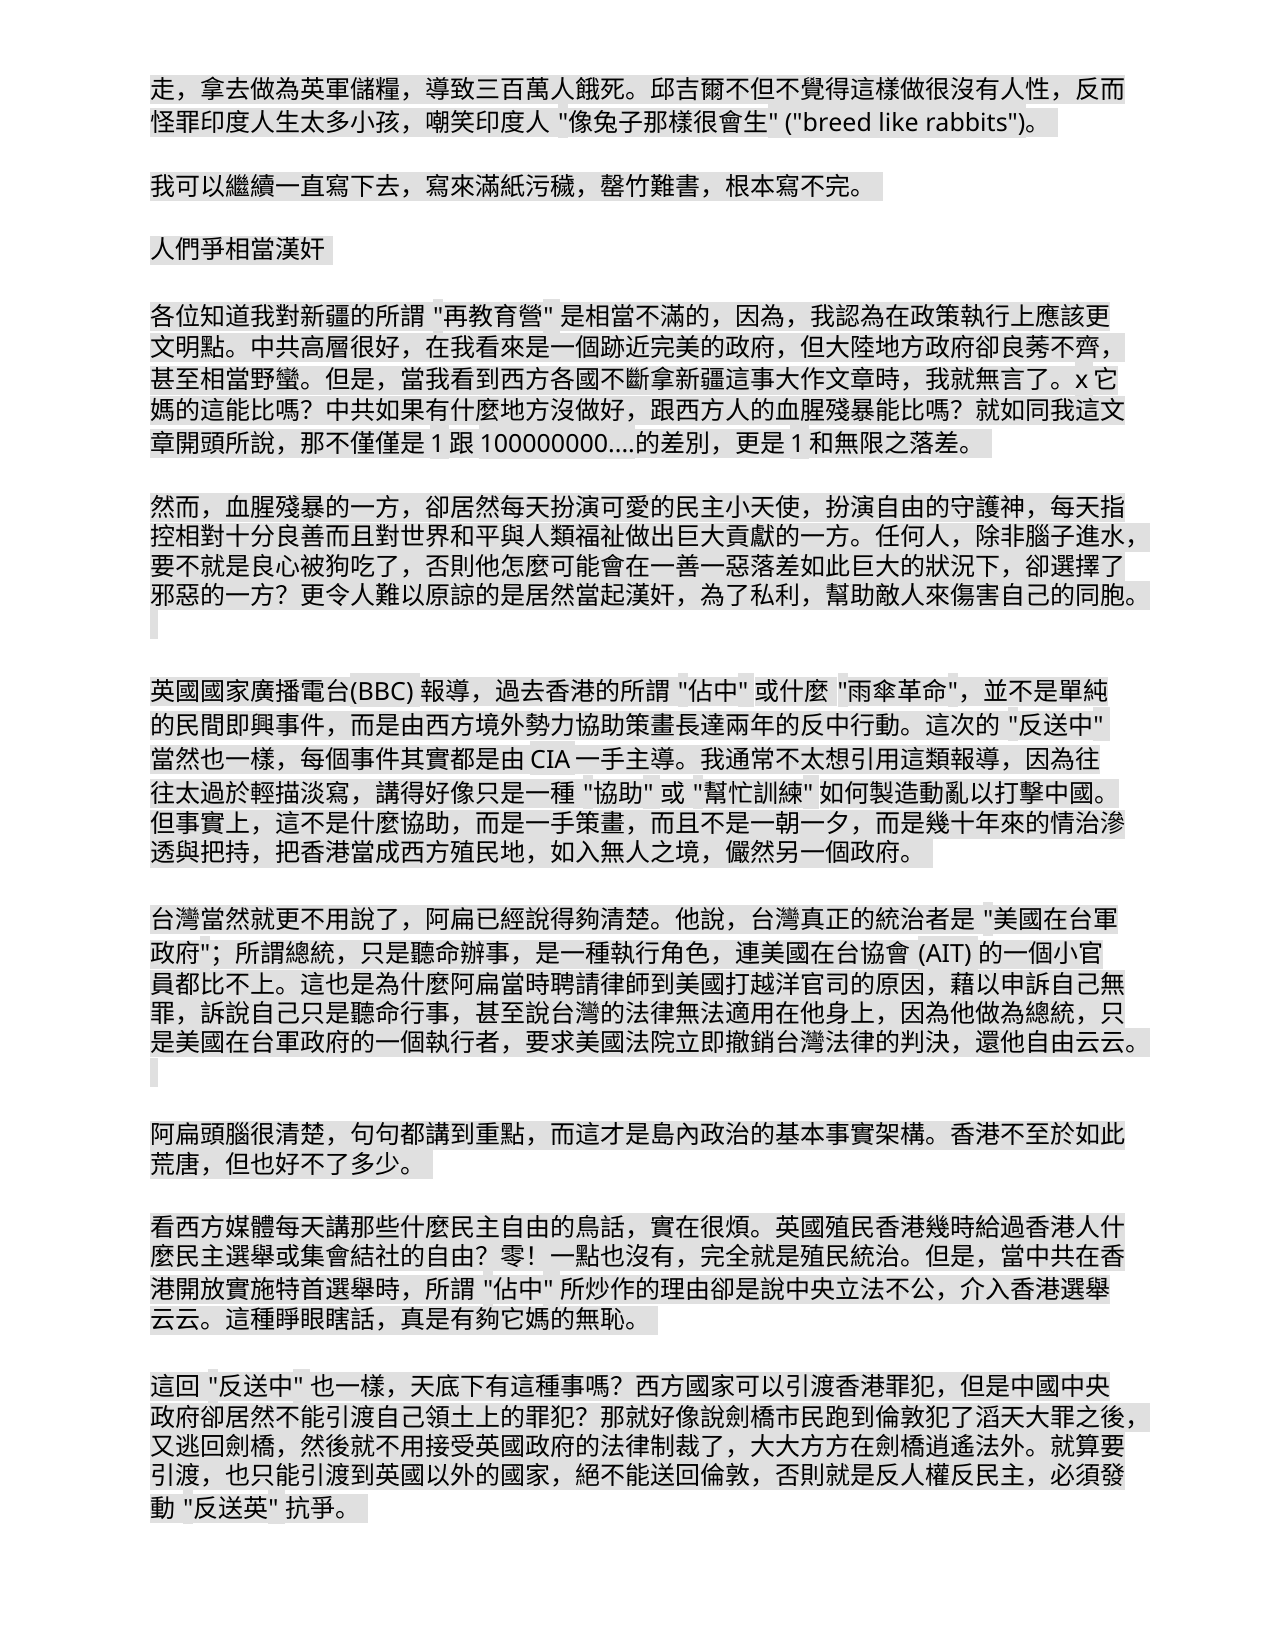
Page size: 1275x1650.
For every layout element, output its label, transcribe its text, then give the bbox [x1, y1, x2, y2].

text 卡韓政變 (120)：英國人的榮耀？ 陳真 2019. 07. 18. 前言 剛剛看到昨天台灣的各家媒體歡欣鼓舞地報導說，英國 "金融時報" 指出："國台辦直接控制台媒 (指中國時報)，吹捧特定候選人(指韓國瑜)。" 過去半年來，從美聯社到紐約時報，從CNN到金融時報，同時還包括無數的所謂智庫，西方主流傳聲筒一面倒地企圖以抹紅以及指控反民主反自由來妖魔化韓國瑜；從這樣一種前所未見的境外勢力紛紛 "公然" 介入島內選舉，你就可以明白這場選舉意味著什麼，意味著韓國瑜及韓流的出現超越了西方既有的掌控，意味著這不僅僅是一場島內選舉，更是中美或中西勢力的消長。 韓國瑜並不親中，他只是不仇中。但在島內氛圍及西方人眼裏，只要不仇中、不反華，就是敵人，簡單講就是這樣。 我實在很厭倦反覆批評什麼民主自由這類無恥低能的鳥話。這類鳥話謊言之齷齪如此明顯，難道你真的還看不出來？政治現實中，你似乎只能一直呼喚 "腦殘們" 醒一醒喔，然後不斷講些最基本的東西給他聽，就像在教幼兒園那樣。 2019.07.05. 我寫了底下這段話，我接著再多寫一些。 英國政府最近一再公開對祖國警告嗆聲說："不可對香港人不民主哦，否則我就不客氣了！" 講得好像英國人是香港人的守護神似的。我聽了，腦袋轟轟作響，真不敢相信我的眼睛。 先說結論 大家只要記得這個結論就行： 如果祖國對待香港人有任何不好或不民主、不自由之處，假若嚴重程度是 1，那麼，英國政府對待香港或西藏或印度等等等等的不民主與不自由乃至殘酷不人道，嚴重程度就是1000000000000....趨近於無限。 為何趨近於無限呢？因為一般狀況下之所謂不民主、不自由，總是還把對方當成是一個跟自己一樣的人類，但是英國人卻不是這樣想；他在血統上把人種分高低，白人至上，特別是英國人更是至高無上，而其他有色人種則是所謂 "未開化的野蠻人"，甚至只是一種介於人和猿猴之間的動物。 極端狀況下，英國人甚至認為自己是神，而華人、印度人與西藏人等等所謂有色人種，則是一種必須在當 "牠們" 看到神 (即英國人或西方人) 出現時只准在地上爬、而且可以被任意毆打與羞辱的 "動物"。 神與 "動物" 自然是完全無法相提並論的兩種位階。神難道會覺得自己侵犯了人權或哪裏做得不民主不自由嗎？當然不會。神只會覺得不管自己怎麼做都是對的，神聖的，偉大的，慈悲的。 我並沒有誇大，事實就是如此，至少不久之前的過去仍是如此。如果說過去和現在稍微有所改變與收斂，那也不是因為在心態上英國人痛改了前非、認清了自己的醜陋，而只是因為在現實力量上再也無法把別人當成低等生物那樣任意屠殺與虐待。不過，雖然傷人力有未逮，但西方人心態上依舊自覺高人一等，只是不敢再像過去那樣公開說自己是神，或說自己是高貴人種。 花園裏的一場大屠殺 英國人把自己當神有很多例子可循。比方說，各位看過 "甘地" 這部電影吧，裏頭提到一場大屠殺，電影演得很含蓄，輕描淡寫，事實上卻極為血腥而毫無人性。那是英國殖民印度時發生在 Jallianwala Bagh (札連瓦拉花園) 的一場殺戮，史稱 Amritsar Massacre (阿姆利則大屠殺)。 那是一個和平集會，抗議原因是英國通過一項法案叫做 Rowlatt Act (羅拉特法案)；根據該法案，英國官方有權逮捕任何可疑的印度人，並且無須任何審判與罪名，也不用通知家屬，便可直接囚禁入獄兩年。參加這項抗議的人其實並不多，主要是當天剛好也是錫克教的一個傳統宗教節慶日，參加慶典的人很多，有些婦女小孩也都興高采烈來到公園參加慶典；兩個完全不同的活動，恰好在同一地點舉行。 英國向來禁止印度人集會。別說什麼民主，英國人根本不把你當人看。於是，英國派駐印度的 "軍事總司令" 戴爾將軍 (Reginald Dyer) ，馬上就帶領軍隊前來大開殺戒，而且是毫無預警地開火。不但毫無預警，而且屠殺之前竟然還先把花園廣場的主要出口堵住，讓群眾根本無處可逃，旋即展開大屠殺。根據調查報告記載，從戴爾將軍帶隊抵達現場到全面開火屠殺，竟然短短不到30秒鐘。 而且，就如電影所說，打光了一千多發子彈之後才停止，前後殺了十分鐘，估計殺死近千人，幾乎等於是一顆子彈一條人命，存心就是要你的命，完全不把你當人看；而且，就像人們所說的 "朝著水桶射魚" (shooting fish in a barrel)，先把群眾關在一個密閉空間中，然後好整以暇地逐一瞄準，射擊取樂。 我在其它一些文章中也曾提過，美國侵略伊拉克和阿富汗，美軍幾次涉及數千人的大屠殺，也是採用這樣一種 "朝著水桶射魚" 的模式。射完之後，不管死的活的，用推土機就地集體掩埋，形成一個個亂葬崗與萬人塚。 話說當公園的主要出口被堵住後，群眾就往其它四個十分狹窄的對外通道逃命，群眾擠成一團，戴爾將軍竟當場要求士兵瞄準那些擠在出口處企圖逃走的人；不拘男女老幼，一概射殺。 這園區裏頭有一口井： https://bit.ly/2XWuS6C 屠殺當下，群眾無路可逃，為了躲避子彈，就拼命往井裏頭跳，溺死了很多人，事後清出了一百二十多具屍體。 戴爾將軍屠殺完畢後便帶隊離去，並隨即發布宵禁命令，不准民眾協助就醫，任由無數傷者留在現場痛苦地死去，其中包括婦女與小孩。 這裏有一些相關畫作： https://bit.ly/30CzRLw https://nyti.ms/2V4q0jk 事後，引起印度人極大反彈，印度各地紛紛傳出抗議事件，甘地也因此躍上政治舞台，帶領印度人反抗英國統治。英國政府一方面動用飛機槍炮繼續血腥鎮壓，一方面假裝究責，成立所謂調查小組（Disorders Inquiry Committee）。因為調查小組主席叫做亨特，俗稱為「亨特委員會」（Hunter Commission），留下許多答辯記錄。 相關文件顯示，戴爾絲毫不認為自己有錯，甚至表明自己只是動用了 "最小的武力"。英國上議院公開表揚他是個英雄，戴爾將軍的駐印度首長 Michael O'Dwyer 也稱讚這次屠殺是一次 "正確的行動"，一般英國老百姓及許多英國名人更是把他視為英國之光，認為他 "捍衛了英國人的榮耀"。 聽起來很荒謬，但我沒瞎掰，我所講的每一句話都有各種來源的根據，相關文獻資料與書籍非常多。比方說，去年 (2018年) 剛出版的一本書 "India in the 21st Century: What Everyone Needs to Know"，還有一本2015年版的 "劍橋系列叢書"，關於帝國主義與後殖民研究" 之 "Subverting Empire: Deviance and Disorder in the British Colonial World"，裏頭就有許多相關資料： https://urlzs.com/s2ER9 更令人髮指的是：戴爾將軍的答辯錄裏頭如此記載：當調查小組詢問戴爾為何要堵住出口然後再進行屠殺時，戴爾回答說："那是因為我的這項軍事行動並不是要驅散群眾集會，而是為了給不遵守集會禁令的印度人一點懲罰"；好讓他們學會服從與尊敬，服從英國法律，尊敬尊貴的英國男女。 有些資料寫說戴爾將軍是用機槍掃射群眾，其實不對，是用步槍，不是機關槍；倘若用的是機關槍，恐怕就不只死一千人，因為當天主要都是來參加宗教節慶的民眾，包括一些婦女和小孩，大約有兩萬人在現場。但是，戴爾之所以沒有用機關槍掃射，並不是因為他很慈悲 (他確實覺得自己很慈悲，因為殺太少了)，而是因為那天他派來了幾輛佈署機關槍的軍車，準備大開殺戒，卻因車子體積太大，開不進去，於是只好臨時改由幾十名士兵攜帶步槍進場屠殺，直到把所有子彈全部打光才罷手。 甘地是個言語溫和的人，但他卻經常用 "惡魔" 一詞來形容英國人的心態與作為。 英國人的榮耀 問題是：為何如此慘絕人寰泯滅人性的一場大屠殺，現場指揮屠殺的軍事將領，卻成為英國人所推崇的 "國家英雄"、說他 "捍衛了英國人的榮耀"？倫敦大學歷史系教授 Kim Wagner 寫的一篇書評或許回答了這個問題： https://reviews.history.ac.uk/review/1224 這篇書評，針對倫敦大學國防研究系教授 Nick Lloyd 在2011年出版的一本新書 "The Amritsar Massacre: The Untold Story of One Fateful Day"。如 Wanger 所說，這書重新定義了這場大屠殺，把責任推給被屠殺的印度民眾，指稱他們一旦來到集會現場便是一種違反集會禁令的犯罪行為，並且懷著一種不願服從英國統治的犯罪心態。在該書作者的描述中，凡是反抗英國統治者無非就等同於罪犯，因此罪有應得。作者並稱頌戒嚴令的頒布旨在教導印度人明白 "忠誠與榮耀" 的重要性，並指稱據以任意逮捕印度人、無罪囚禁可長達兩年的羅拉特法案，乃是為了保護印度人，而印度人卻對此不知感恩云云。 Wanger教授以 "白種人的負擔" 來形容這樣一種唯我獨尊的種族優越感及帝國主義心態。簡單說就是白種人好辛苦好高貴哦，每天到處姦殺擄掠、擴張帝國版圖，為的就是要幫助有色人種這些低等生物，結果反而還被責怪，甚至因此害戴爾將軍被迫提早退休，真是很無辜，於是當然就會被西方同胞們視為 "國家英雄"，因為他 "捍衛了英國人的榮耀"。 2013年2月，英國首相卡麥隆造訪慘案現場，表達遺憾。今年四月，英國首相梅伊對此一屠殺事件發表了一篇又是 "感到遺憾" 的官方聲明，但英國官方至今始終拒絕道歉。 爬行命令 另外，必須一提的是：阿姆利則大屠殺發生的前兩天，還發生了另一個事件。有位英國女傳教士當街無故遭到一群印度人的毆打與騷擾，後來被另一群印度人救出來。戴爾將軍知道此事後，就簽署了一道命令，也就是惡名昭彰的 "爬行命令" (crawling order)，規定每個印度人在通過這位英國女傳教士被毆打的街道時，必須五體投地像昆蟲那樣緩緩爬行，雙手雙膝和腹部都必須接觸地面，磕頭跪爬。 這是收藏在倫敦 "陸軍博物館" 的一張當年 "爬行命令" 的現場檔案照片： https://bit.ly/2JT7GBk 面對調查小組成員的質問，戴爾將軍說： "印度人在他們的神面前，總是把臉貼在地上，跪地爬行。我想讓他們知道，任何一位英國女士，就如同印度教的神明一樣神聖，因此，印度人當然也必須在她的面前爬行。" 調查員接著問，"可是，人們每天都得經過那條街去市場買菜、購物啊"，意思是說，你怎麼可以叫印度人每天這樣爬進爬出呢？戴爾將軍回答說： "如果他們是人，怎麼會 (面對神明時) 把臉貼在地上這樣爬？他們住在一整排相連的平頂房子裏，像人類一樣在屋頂走路。" 我覺得這回答有點怪，聽不太懂，於是剛剛請教了英國史專家李教授，學姊一開始以為我是在講 "寄生上流"，後來說： "英國在十九世紀就充滿了富人住上層、窮人則地底求生的這種意象的文學或文化論述，H. G. Wells 的 'The Time Machine' 就是這樣。H. G. Wells 的父母是工人階級，住的就是像電影 '寄生上流' 一樣的地下室，每天從通氣窗看著地面上的人穿著靴子走來走去。我都懷疑這電影是熟悉英國文學的人所編劇。" 聽完學姊的解釋，我想，戴爾將軍的意思似乎是說：印度人不是人，他們只是一種應該在地上爬的動物，但他們有時候卻跑到地面上來，學人類那樣走路。 戴爾將軍另外還簽署了其它一些荒唐的法令，比方說授權英國警察可以逕行公開鞭打印度人而不需要任何理由。 罄竹難書 也許有人會說，戴爾只是一個奇葩特例。事實不然。戴爾反映的是西方人幾百年來的普遍心態，而非特例。當然，戴爾的罪行，如果跟當時的英國首相邱吉爾之反人道戰爭罪行及種族歧視之荒唐作為相比，那真是完全沒法比了。比方說，早在希特勒之前，邱吉爾就鼓吹戰爭必須優先屠殺小孩和婦女，必須先轟炸平民社區再炸軍事設施，甚至鼓吹用毒氣把野蠻人即有色人種全殺光。他在擔任英國首相時，在日記裏頭這麼寫的： "I cannot understand this squeamishness about the use of gas....I am strongly in favour of using poisoned gas against uncivilised tribes," (我始終不明白，使用毒氣有什麼好大驚小怪？...我強烈主張用毒氣來對付那些未開化的野蠻人。) 邱吉爾還把人種排高低，信仰基督教的白人至高無上，贏過信仰天主教的白人，至於其它有色人種也有排名，印度人似乎還比亞洲人高一級，而非洲人則墊後。邱吉爾曾經對巴勒斯坦皇家委員會 ( Palestine Royal Commission) 悍然表示，他從不覺得美國或澳洲白人殺害印第安人或黑人等等等有什麼不對。他說，這只是讓高級優秀人種做他該做的事，如此而已。(原文是這樣說的： "I do not admit for instance, that a great wrong has been done to the Red Indians of America or the black people of Australia. I do not admit that a wrong has been done to these people by the fact that a stronger race, a higher-grade race, a more worldly wise race to put it that way, has come in and taken their place.") 1943年，印度發生饑荒，當時仍是英國殖民地，邱吉爾不但不賑災，反而把更多糧食送走，拿去做為英軍儲糧，導致三百萬人餓死。邱吉爾不但不覺得這樣做很沒有人性，反而怪罪印度人生太多小孩，嘲笑印度人 "像兔子那樣很會生" ("breed like rabbits")。 我可以繼續一直寫下去，寫來滿紙污穢，罄竹難書，根本寫不完。 人們爭相當漢奸 各位知道我對新疆的所謂 "再教育營" 是相當不滿的，因為，我認為在政策執行上應該更文明點。中共高層很好，在我看來是一個跡近完美的政府，但大陸地方政府卻良莠不齊，甚至相當野蠻。但是，當我看到西方各國不斷拿新疆這事大作文章時，我就無言了。x它媽的這能比嗎？中共如果有什麼地方沒做好，跟西方人的血腥殘暴能比嗎？就如同我這文章開頭所說，那不僅僅是1跟100000000....的差別，更是1和無限之落差。 然而，血腥殘暴的一方，卻居然每天扮演可愛的民主小天使，扮演自由的守護神，每天指控相對十分良善而且對世界和平與人類福祉做出巨大貢獻的一方。任何人，除非腦子進水，要不就是良心被狗吃了，否則他怎麼可能會在一善一惡落差如此巨大的狀況下，卻選擇了邪惡的一方？更令人難以原諒的是居然當起漢奸，為了私利，幫助敵人來傷害自己的同胞。 英國國家廣播電台(BBC) 報導，過去香港的所謂 "佔中" 或什麼 "雨傘革命"，並不是單純的民間即興事件，而是由西方境外勢力協助策畫長達兩年的反中行動。這次的 "反送中" 當然也一樣，每個事件其實都是由CIA一手主導。我通常不太想引用這類報導，因為往往太過於輕描淡寫，講得好像只是一種 "協助" 或 "幫忙訓練" 如何製造動亂以打擊中國。但事實上，這不是什麼協助，而是一手策畫，而且不是一朝一夕，而是幾十年來的情治滲透與把持，把香港當成西方殖民地，如入無人之境，儼然另一個政府。 台灣當然就更不用說了，阿扁已經說得夠清楚。他說，台灣真正的統治者是 "美國在台軍政府"；所謂總統，只是聽命辦事，是一種執行角色，連美國在台協會 (AIT) 的一個小官員都比不上。這也是為什麼阿扁當時聘請律師到美國打越洋官司的原因，藉以申訴自己無罪，訴說自己只是聽命行事，甚至說台灣的法律無法適用在他身上，因為他做為總統，只是美國在台軍政府的一個執行者，要求美國法院立即撤銷台灣法律的判決，還他自由云云。 阿扁頭腦很清楚，句句都講到重點，而這才是島內政治的基本事實架構。香港不至於如此荒唐，但也好不了多少。 看西方媒體每天講那些什麼民主自由的鳥話，實在很煩。英國殖民香港幾時給過香港人什麼民主選舉或集會結社的自由？零！一點也沒有，完全就是殖民統治。但是，當中共在香港開放實施特首選舉時，所謂 "佔中" 所炒作的理由卻是說中央立法不公，介入香港選舉云云。這種睜眼瞎話，真是有夠它媽的無恥。 這回 "反送中" 也一樣，天底下有這種事嗎？西方國家可以引渡香港罪犯，但是中國中央政府卻居然不能引渡自己領土上的罪犯？那就好像說劍橋市民跑到倫敦犯了滔天大罪之後，又逃回劍橋，然後就不用接受英國政府的法律制裁了，大大方方在劍橋逍遙法外。就算要引渡，也只能引渡到英國以外的國家，絕不能送回倫敦，否則就是反人權反民主，必須發動 "反送英" 抗爭。 至於英國殖民香港期間，好幾次抗議事件，打死了幾百人，一會兒宵禁，一會兒戒嚴，動輒偵騎四出，搜捕數千人，濫抓濫打，不成比例地大量使用武力，難道英國人自己都忘了？我在英國住了十年，深知英國警察對付抗爭人士哪有像對待反送中群眾那麼客氣的？我實在看不出來香港警察哪裏傷害了什麼人權、中共又傷害了什麼民主自由？逃犯條例又究竟是哪一點違反了自由與人權？ 結語 這世界真的很荒唐，雞毛蒜皮事每天無限擴大渲染，講得好像是什麼人類文明的浩劫，藉以刻意製造動亂，打擊中國。但西方人自身卻又好話說盡，壞事做絕，天天侵略血洗他國，姦殺擄掠無日無之，卻又說成是維護世界和平、捍衛民主自由與人權。人們如此腦殘，連這樣也會信，我實在覺得很無奈。 所謂不信青史盡成灰，不信東風喚不回，我手上這枝筆，寫了大半輩子，寫掉一個青春，寫掉兩個家庭，究竟能給人們帶來什麼正面的助益，我也不知道，似乎一切只是徒勞，但我能做的也只是這樣了。 後記 好幾天沒睡覺，今天依舊精神萎靡之際，亂七八糟匆匆忙忙寫了這篇七千多字文章。原本想回頭看一遍，把它改通順點，但沒時間也沒力氣了。每天忙到爆，現在寫東西就像消防隊救火那樣，只能用最快速度拼命搶時間，五分鐘、八分鐘，能有多少零碎時間，能寫多少算多少，不求通順與修辭了。 [150, 75, 1125, 1558]
